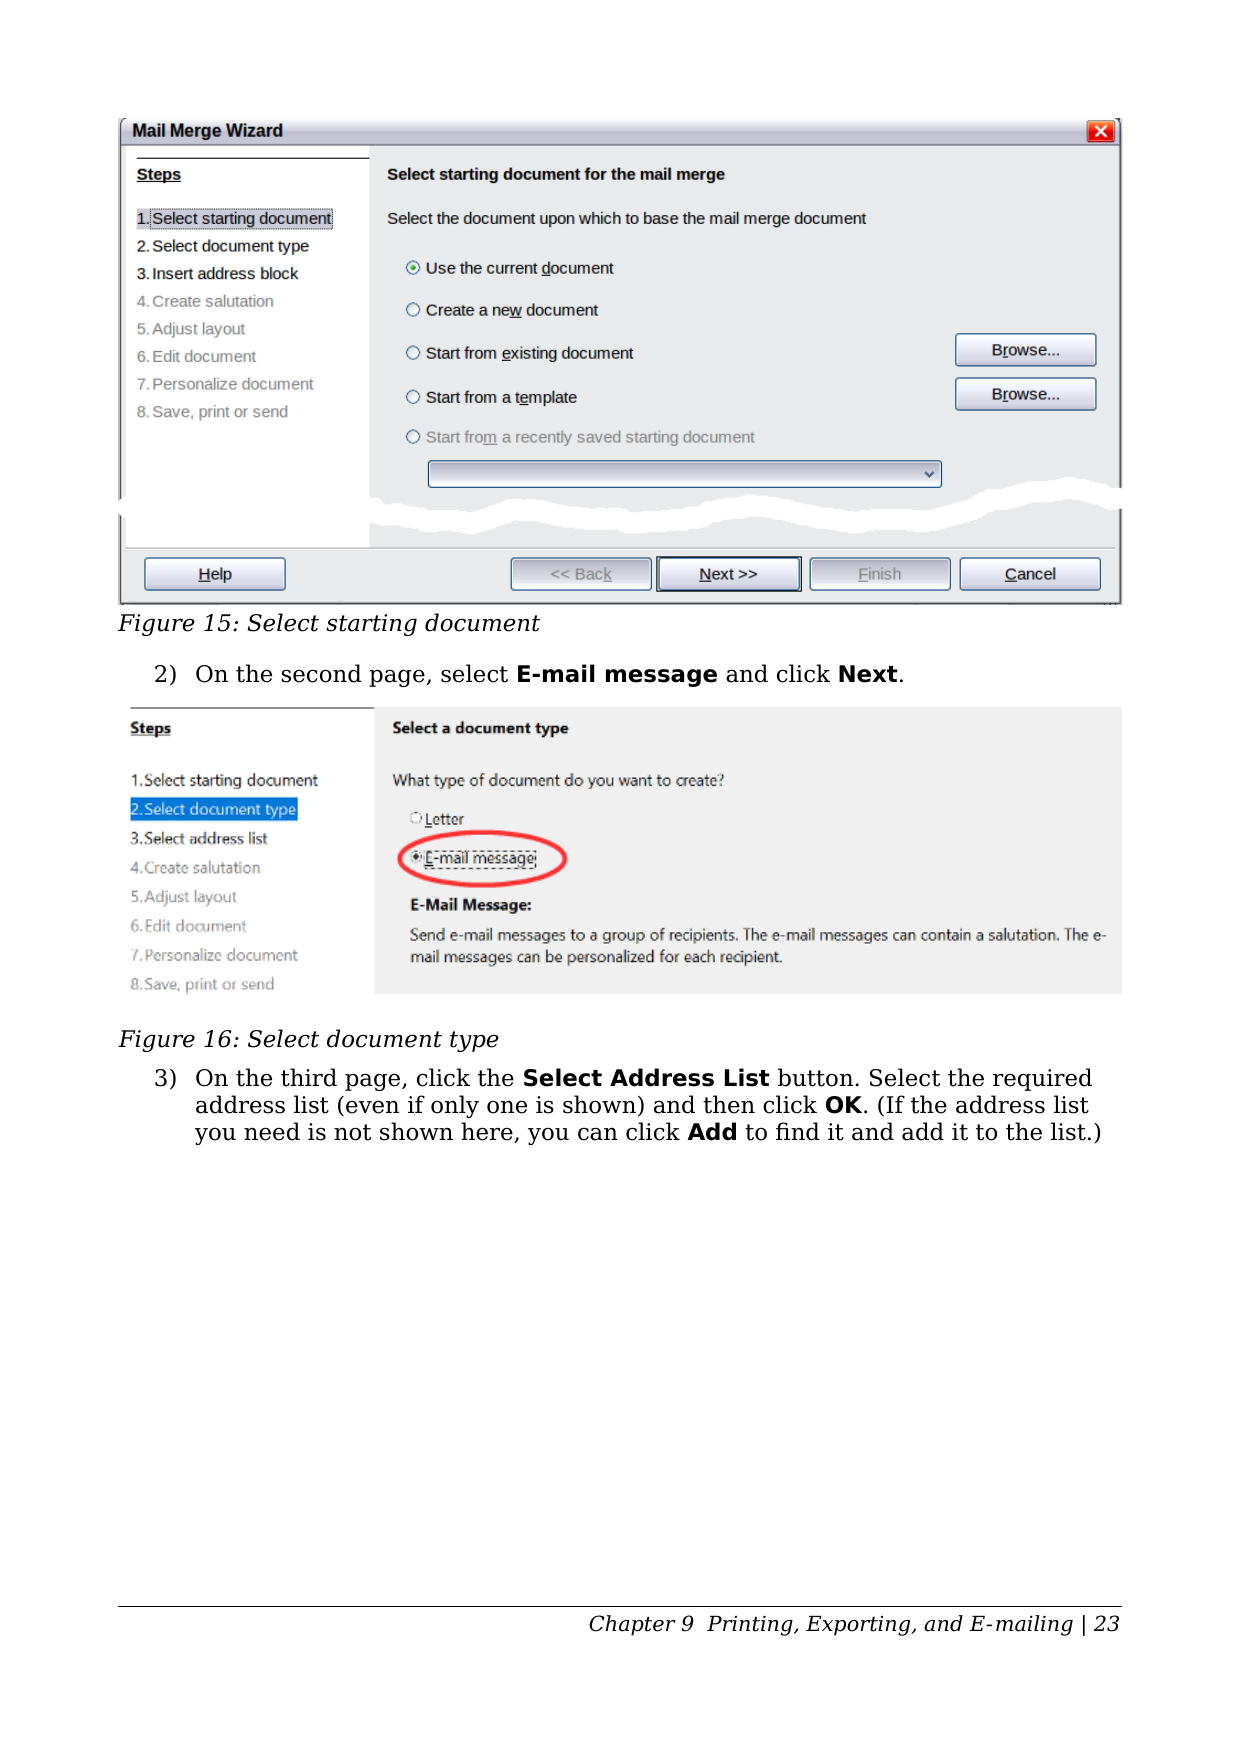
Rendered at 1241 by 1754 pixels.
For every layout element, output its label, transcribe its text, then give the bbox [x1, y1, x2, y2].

picture [118, 118, 1123, 605]
picture [118, 706, 1122, 994]
list On the second page, select E-mail message and click Next. [177, 661, 1122, 688]
text Figure 16: Select document type [118, 1026, 1122, 1053]
text Figure 15: Select starting document [118, 611, 1122, 637]
list On the third page, click the Select Address List button. Select the required address list (even if only one is shown) and then click OK. (If the address list you need is not shown here, you can click Add to find it and add it to the list.) [177, 1066, 1122, 1146]
